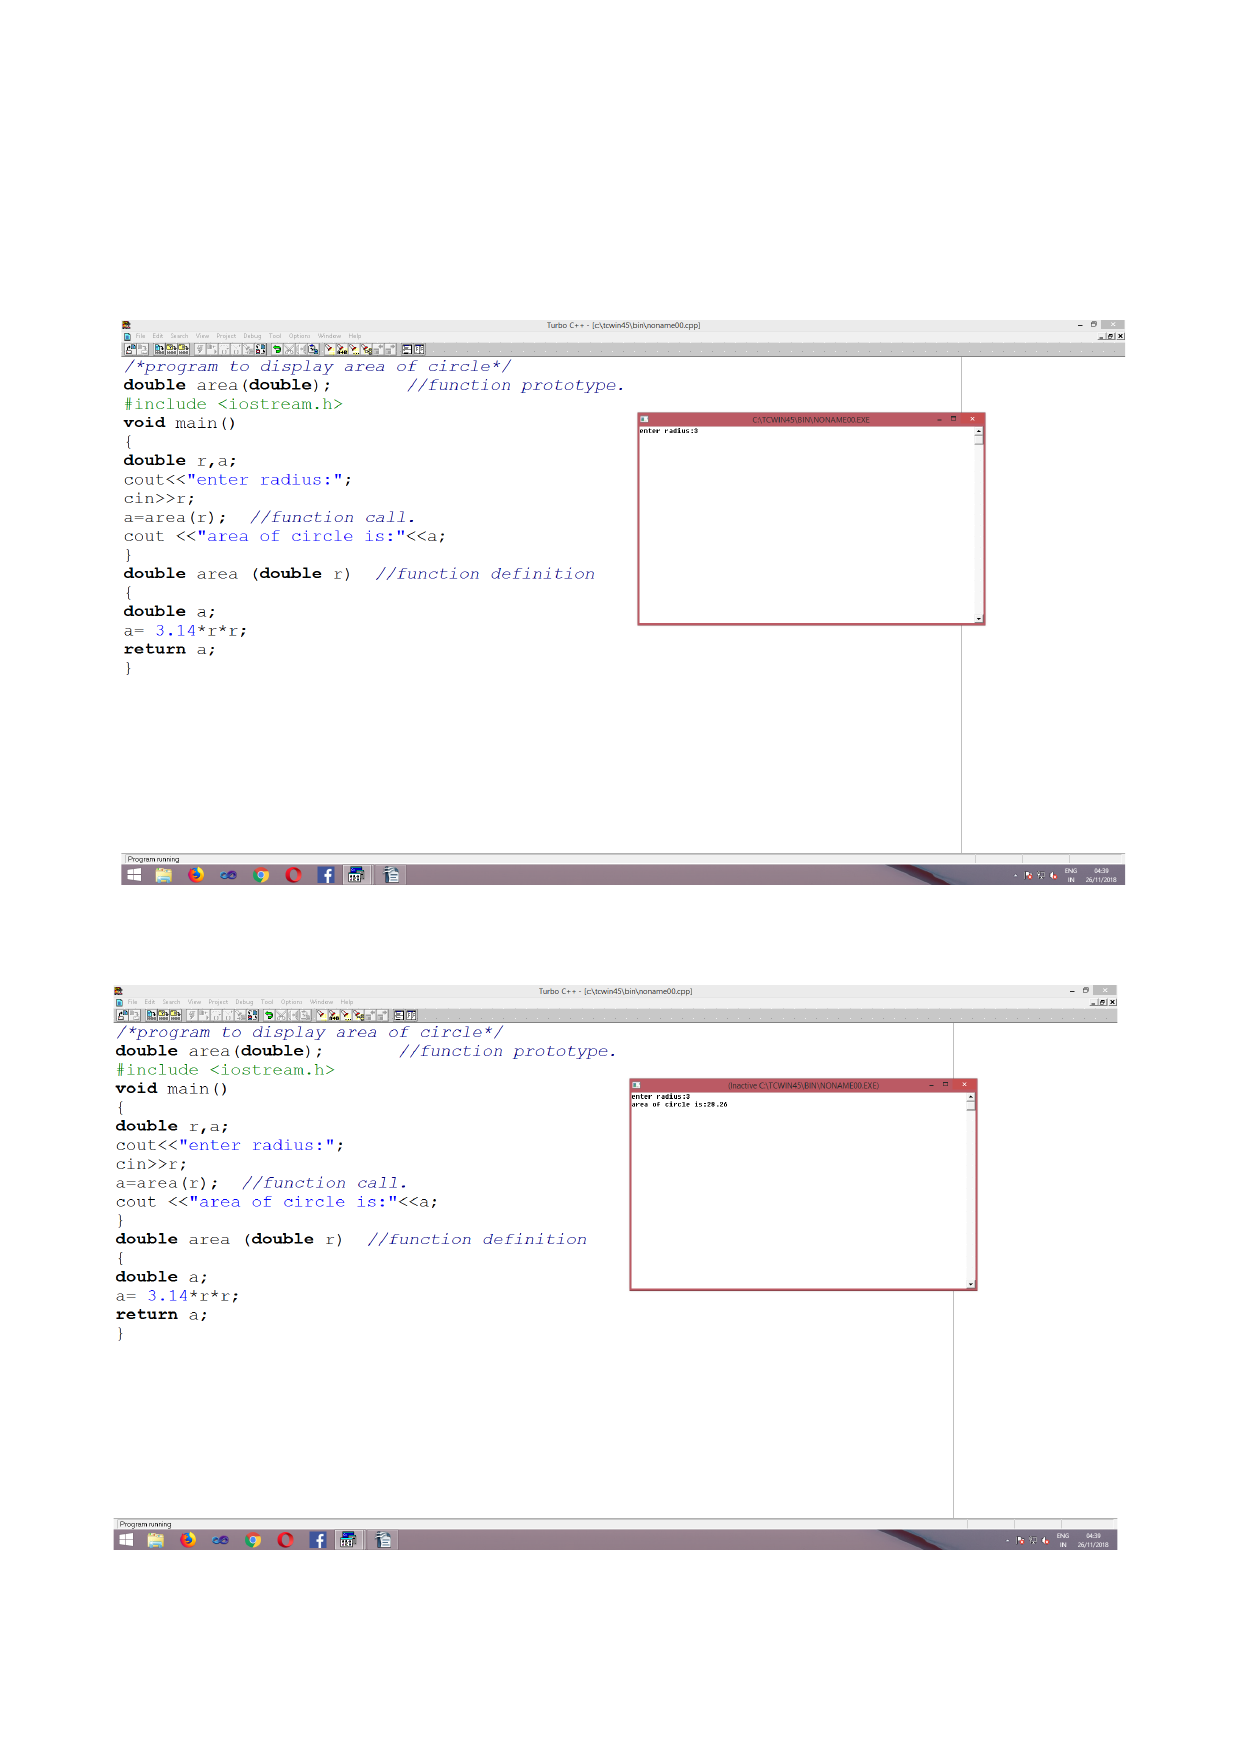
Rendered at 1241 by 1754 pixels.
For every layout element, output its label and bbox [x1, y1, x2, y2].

picture [113, 985, 1118, 1550]
picture [121, 320, 1125, 885]
